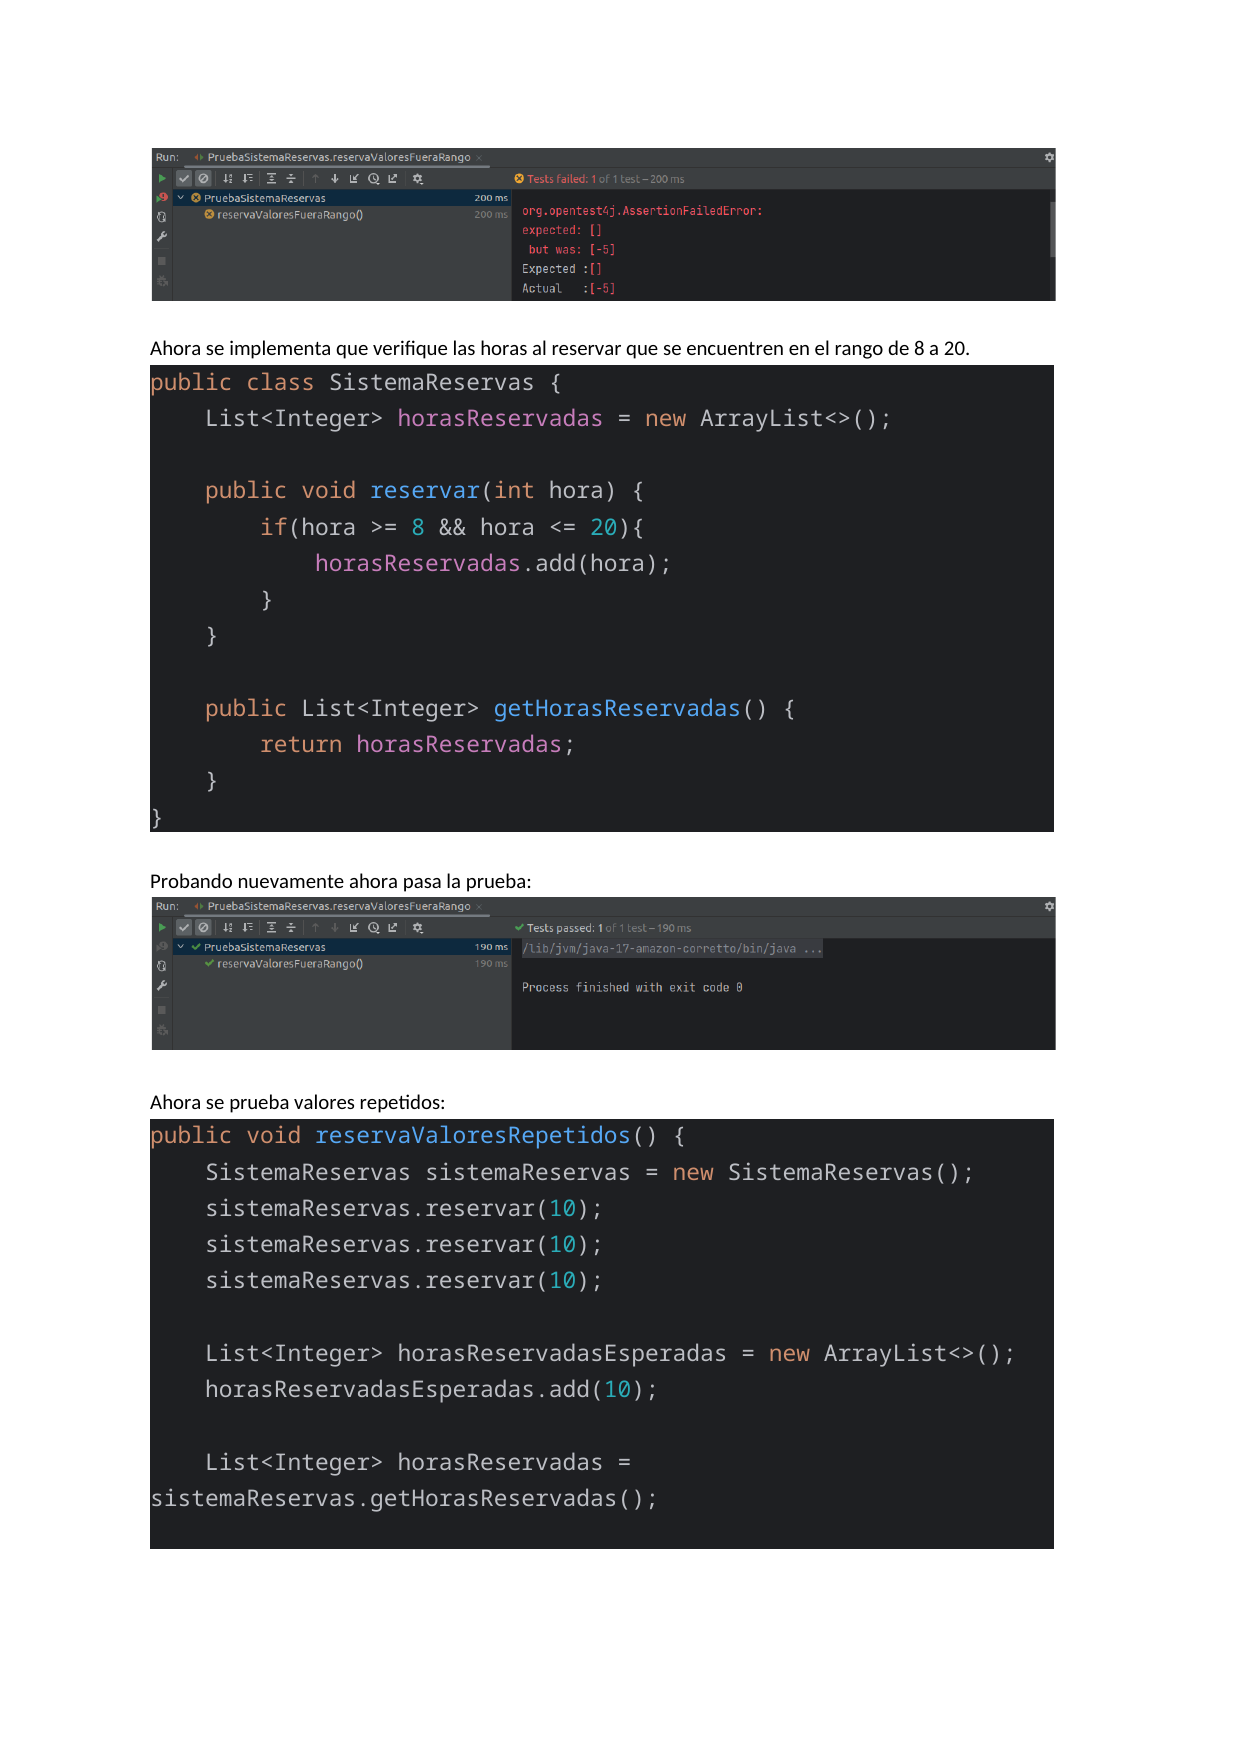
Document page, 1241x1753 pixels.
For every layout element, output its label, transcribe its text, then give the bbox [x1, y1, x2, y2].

text public class SistemaReservas { List<Integer> horasReservadas = new ArrayList<>(); public void reservar(int hora) { if(hora >= 8 && hora <= 20){ horasReservadas.add(hora); } } public List<Integer> getHorasReservadas() { return horasReservadas; } } [150, 365, 1054, 832]
text Probando nuevamente ahora pasa la prueba: [150, 868, 1054, 893]
picture [151, 148, 1056, 301]
text Ahora se implementa que verifique las horas al reservar que se encuentren en el rango de 8 a 20. [150, 335, 1054, 360]
text public void reservaValoresRepetidos() { SistemaReservas sistemaReservas = new SistemaReservas(); sistemaReservas.reservar(10); sistemaReservas.reservar(10); sistemaReservas.reservar(10); List<Integer> horasReservadasEsperadas = new ArrayList<>(); horasReservadasEsperadas.add(10); List<Integer> horasReservadas = sistemaReservas.getHorasReservadas(); [150, 1119, 1054, 1549]
text Ahora se prueba valores repetidos: [150, 1089, 1054, 1114]
picture [151, 897, 1056, 1050]
